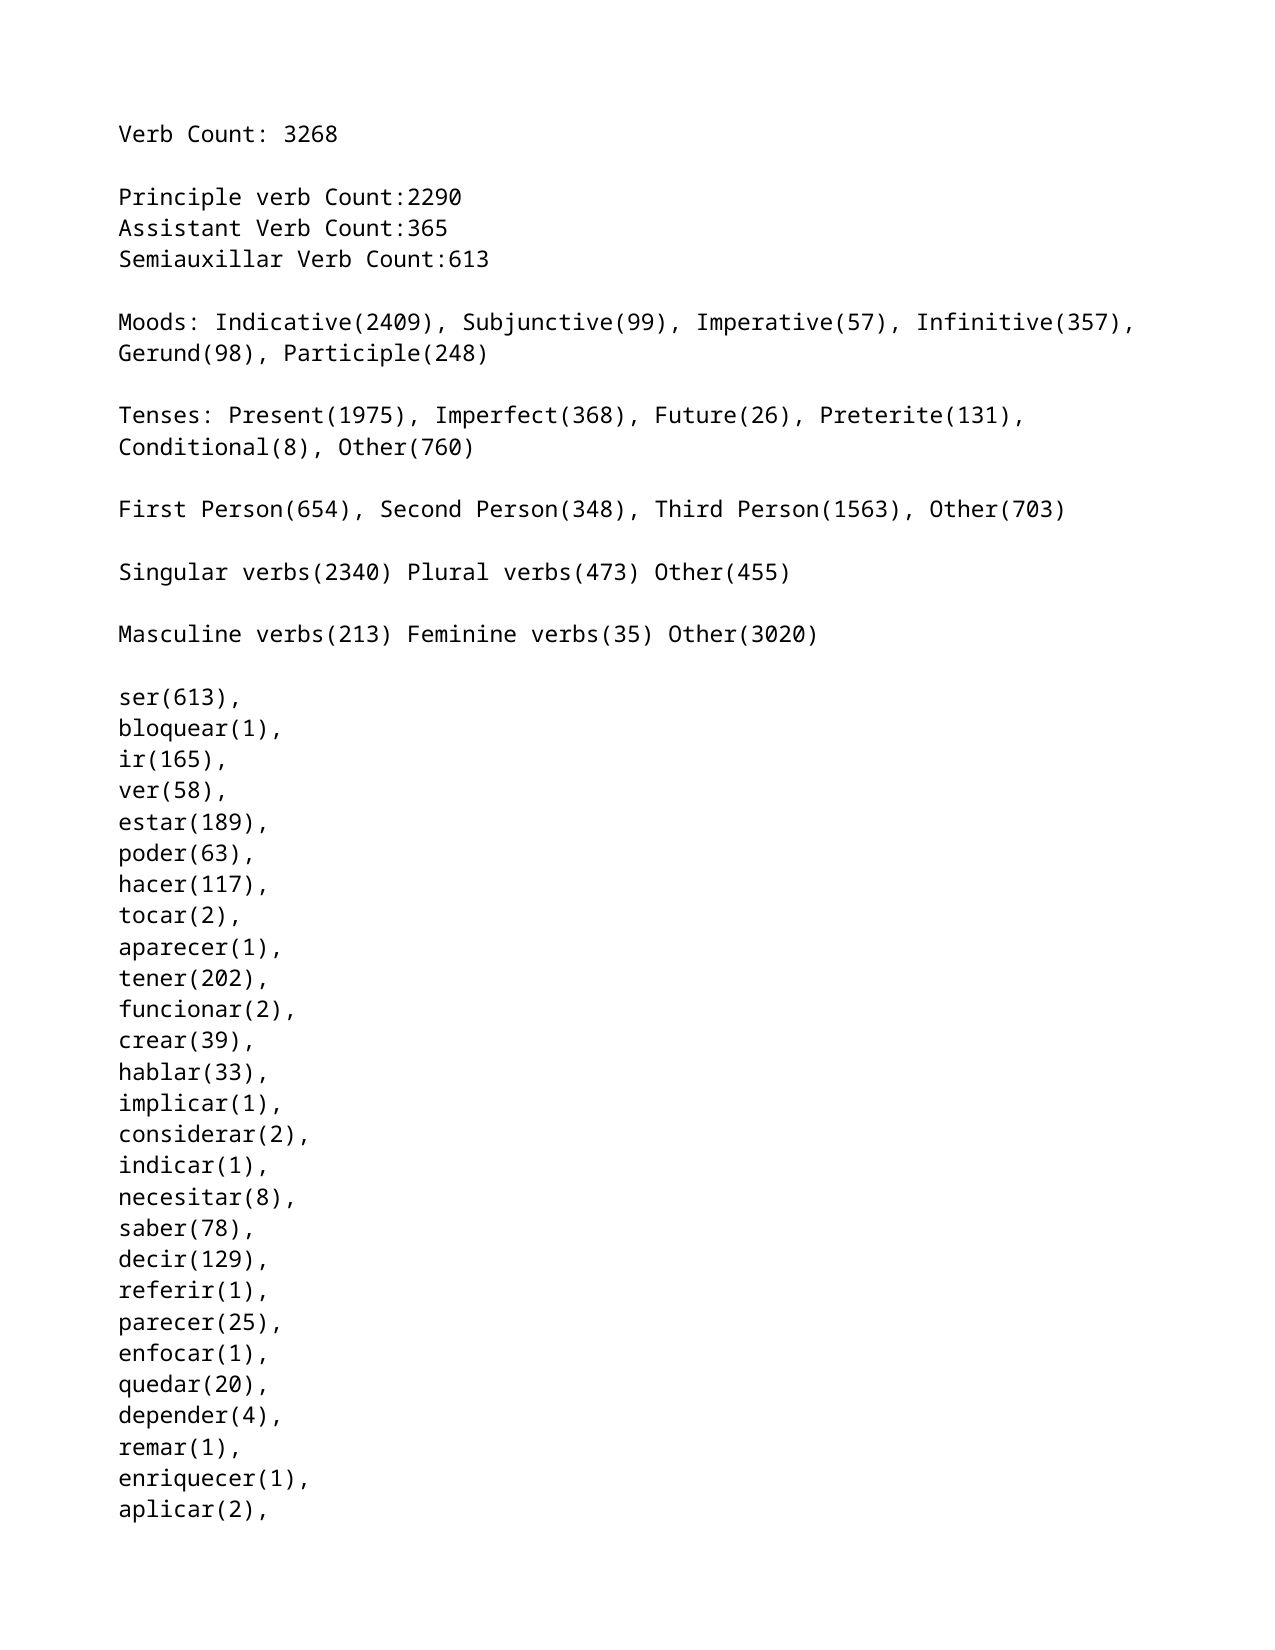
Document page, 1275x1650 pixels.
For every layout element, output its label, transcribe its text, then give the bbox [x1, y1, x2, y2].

text crear(39), [118, 1024, 1157, 1056]
text Singular verbs(2340) Plural verbs(473) Other(455) [118, 556, 1157, 587]
text decir(129), [118, 1243, 1157, 1274]
text hacer(117), [118, 868, 1157, 899]
text Semiauxillar Verb Count:613 [118, 243, 1157, 274]
text depender(4), [118, 1399, 1157, 1431]
text Tenses: Present(1975), Imperfect(368), Future(26), Preterite(131), Conditional(8), Other(760) [118, 399, 1157, 462]
text considerar(2), [118, 1118, 1157, 1149]
text enriquecer(1), [118, 1462, 1157, 1493]
text bloquear(1), [118, 712, 1157, 743]
text saber(78), [118, 1212, 1157, 1243]
text Masculine verbs(213) Feminine verbs(35) Other(3020) [118, 618, 1157, 649]
text parecer(25), [118, 1306, 1157, 1337]
text poder(63), [118, 837, 1157, 868]
text aparecer(1), [118, 931, 1157, 962]
text indicar(1), [118, 1149, 1157, 1181]
text Moods: Indicative(2409), Subjunctive(99), Imperative(57), Infinitive(357), Gerund(98), Participle(248) [118, 306, 1157, 368]
text estar(189), [118, 806, 1157, 837]
text ser(613), [118, 681, 1157, 712]
text quedar(20), [118, 1368, 1157, 1399]
text Principle verb Count:2290 [118, 181, 1157, 212]
text implicar(1), [118, 1087, 1157, 1118]
text enfocar(1), [118, 1337, 1157, 1368]
text referir(1), [118, 1274, 1157, 1306]
text ver(58), [118, 774, 1157, 806]
text ir(165), [118, 743, 1157, 774]
text aplicar(2), [118, 1493, 1157, 1524]
text remar(1), [118, 1431, 1157, 1462]
text necesitar(8), [118, 1181, 1157, 1212]
text tener(202), [118, 962, 1157, 993]
text Verb Count: 3268 [118, 118, 1157, 149]
text funcionar(2), [118, 993, 1157, 1024]
text Assistant Verb Count:365 [118, 212, 1157, 243]
text tocar(2), [118, 899, 1157, 931]
text hablar(33), [118, 1056, 1157, 1087]
text First Person(654), Second Person(348), Third Person(1563), Other(703) [118, 493, 1157, 524]
